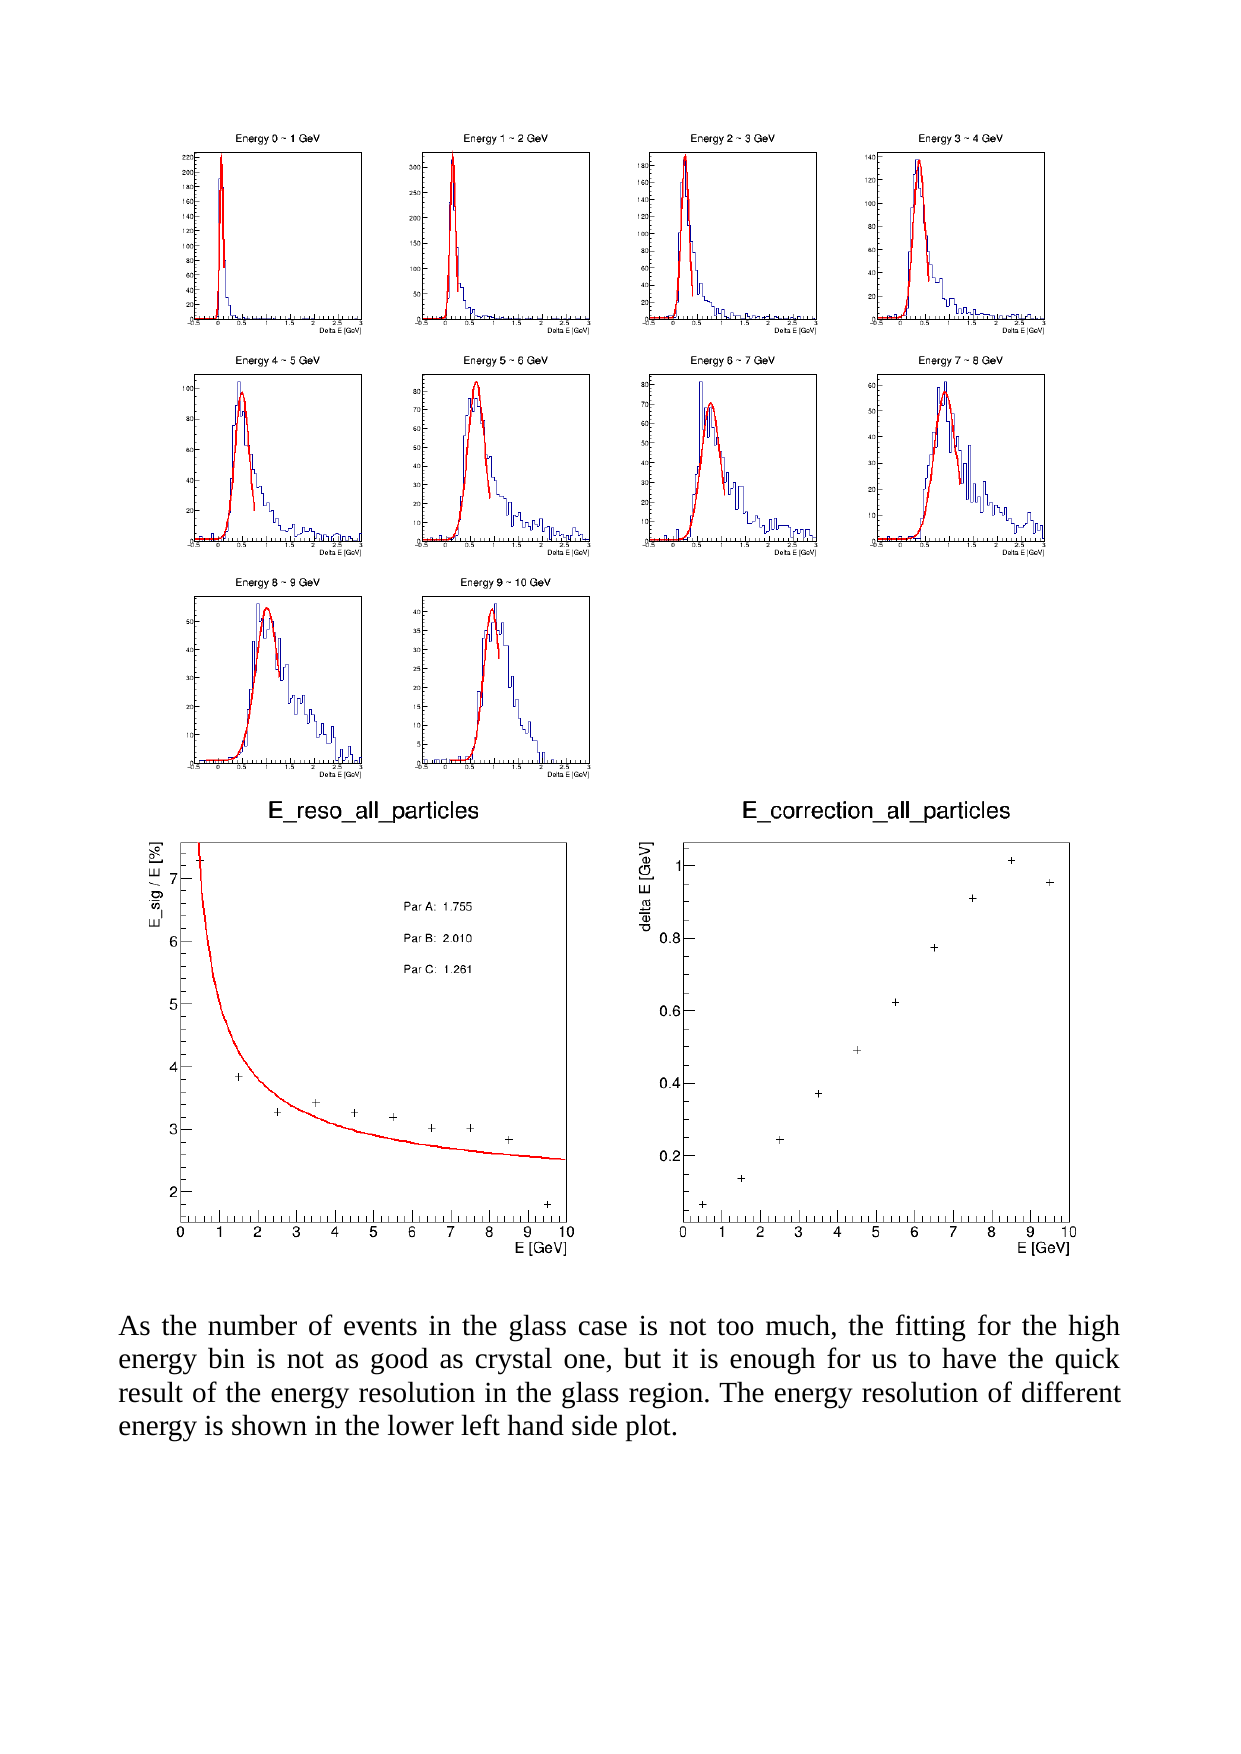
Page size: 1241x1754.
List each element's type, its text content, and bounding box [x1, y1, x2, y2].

picture [123, 126, 1128, 1274]
text As the number of events in the glass case is not too much, the fitting for the high energy bin is not as good as crystal one, but it is enough for us to have the quick result of the energy resolution in the glass region. The energy resolution of different energy is shown in the lower left hand side plot. [118, 1308, 1122, 1442]
